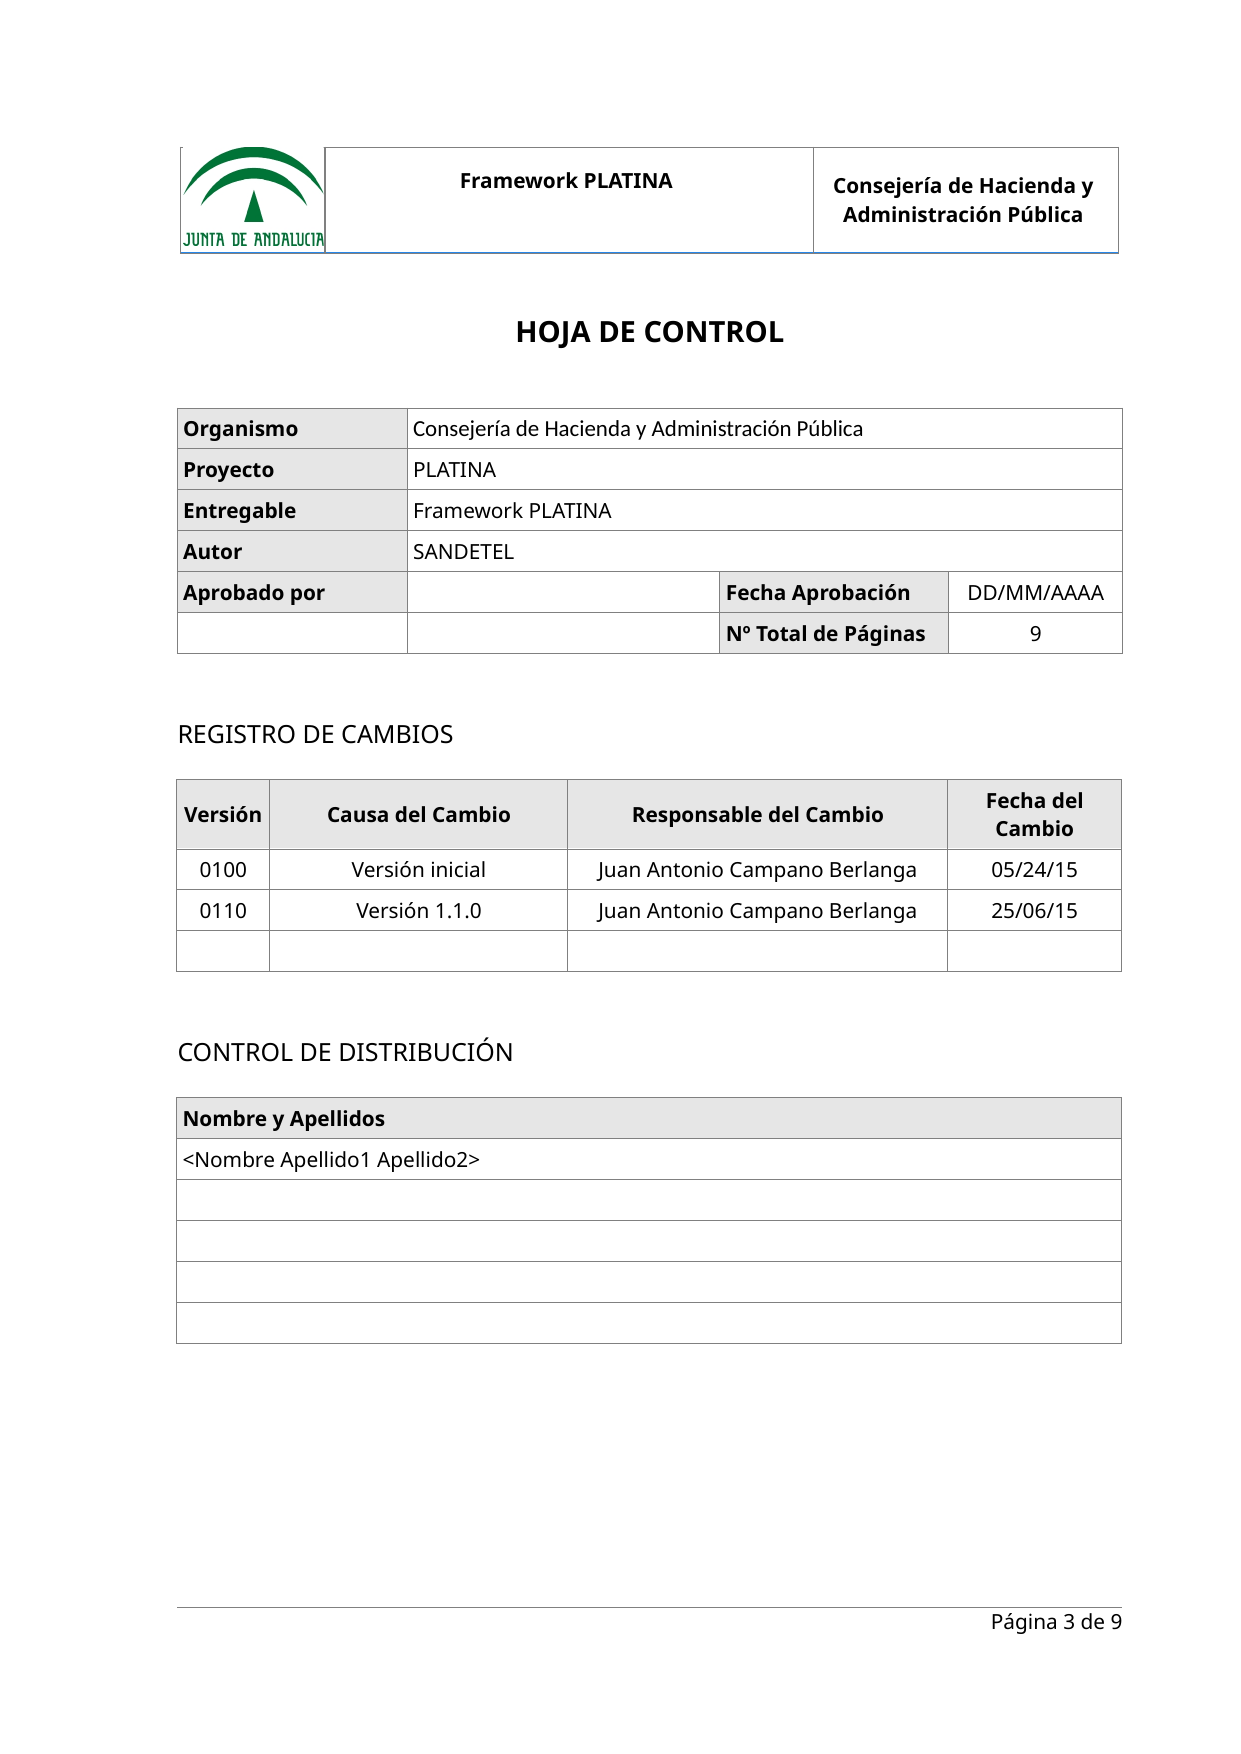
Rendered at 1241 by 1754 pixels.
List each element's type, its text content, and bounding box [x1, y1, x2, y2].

table_cell Nº Total de Páginas [720, 613, 948, 653]
table_cell Juan Antonio Campano Berlanga [568, 850, 947, 889]
table_cell 0110 [177, 890, 269, 930]
table_header Versión [177, 780, 269, 848]
table_cell DD/MM/AAAA [949, 572, 1122, 612]
table_header Responsable del Cambio [568, 780, 947, 848]
table_cell [177, 1303, 1121, 1343]
table_cell [408, 572, 719, 612]
table_cell Aprobado por [178, 572, 407, 612]
table_cell [270, 931, 567, 971]
table_cell 25/06/15 [948, 890, 1121, 930]
table_header Consejería de Hacienda y Administración Pública [408, 409, 1122, 448]
table_cell Proyecto [178, 449, 407, 489]
table_cell [177, 931, 269, 971]
table_header Nombre y Apellidos [177, 1098, 1121, 1138]
table_cell <Nombre Apellido1 Apellido2> [177, 1139, 1121, 1179]
table_cell [408, 613, 719, 653]
table_cell [177, 1262, 1121, 1302]
table_cell 8 [949, 613, 1122, 653]
table_cell PLATINA [408, 449, 1122, 489]
table_cell Juan Antonio Campano Berlanga [568, 890, 947, 930]
table_cell [568, 931, 947, 971]
table_cell Versión inicial [270, 850, 567, 889]
table_cell 0100 [177, 850, 269, 889]
table_header Causa del Cambio [270, 780, 567, 848]
table_cell Fecha Aprobación [720, 572, 948, 612]
table_cell SANDETEL [408, 531, 1122, 571]
table_cell Autor [178, 531, 407, 571]
table_header Organismo [178, 409, 407, 448]
text REGISTRO DE CAMBIOS [177, 717, 1122, 751]
table_cell Entregable [178, 490, 407, 530]
table_cell Versión 1.1.0 [270, 890, 567, 930]
text CONTROL DE DISTRIBUCIÓN [177, 1035, 1122, 1069]
table_header Fecha del Cambio [948, 780, 1121, 848]
text HOJA DE CONTROL [177, 311, 1122, 351]
table_cell [177, 1221, 1121, 1261]
table_cell [177, 1180, 1121, 1220]
table_cell [178, 613, 407, 653]
table_cell [948, 931, 1121, 971]
table_cell Framework PLATINA [408, 490, 1122, 530]
picture [183, 147, 324, 246]
table_cell 24/05/15 [948, 850, 1121, 889]
